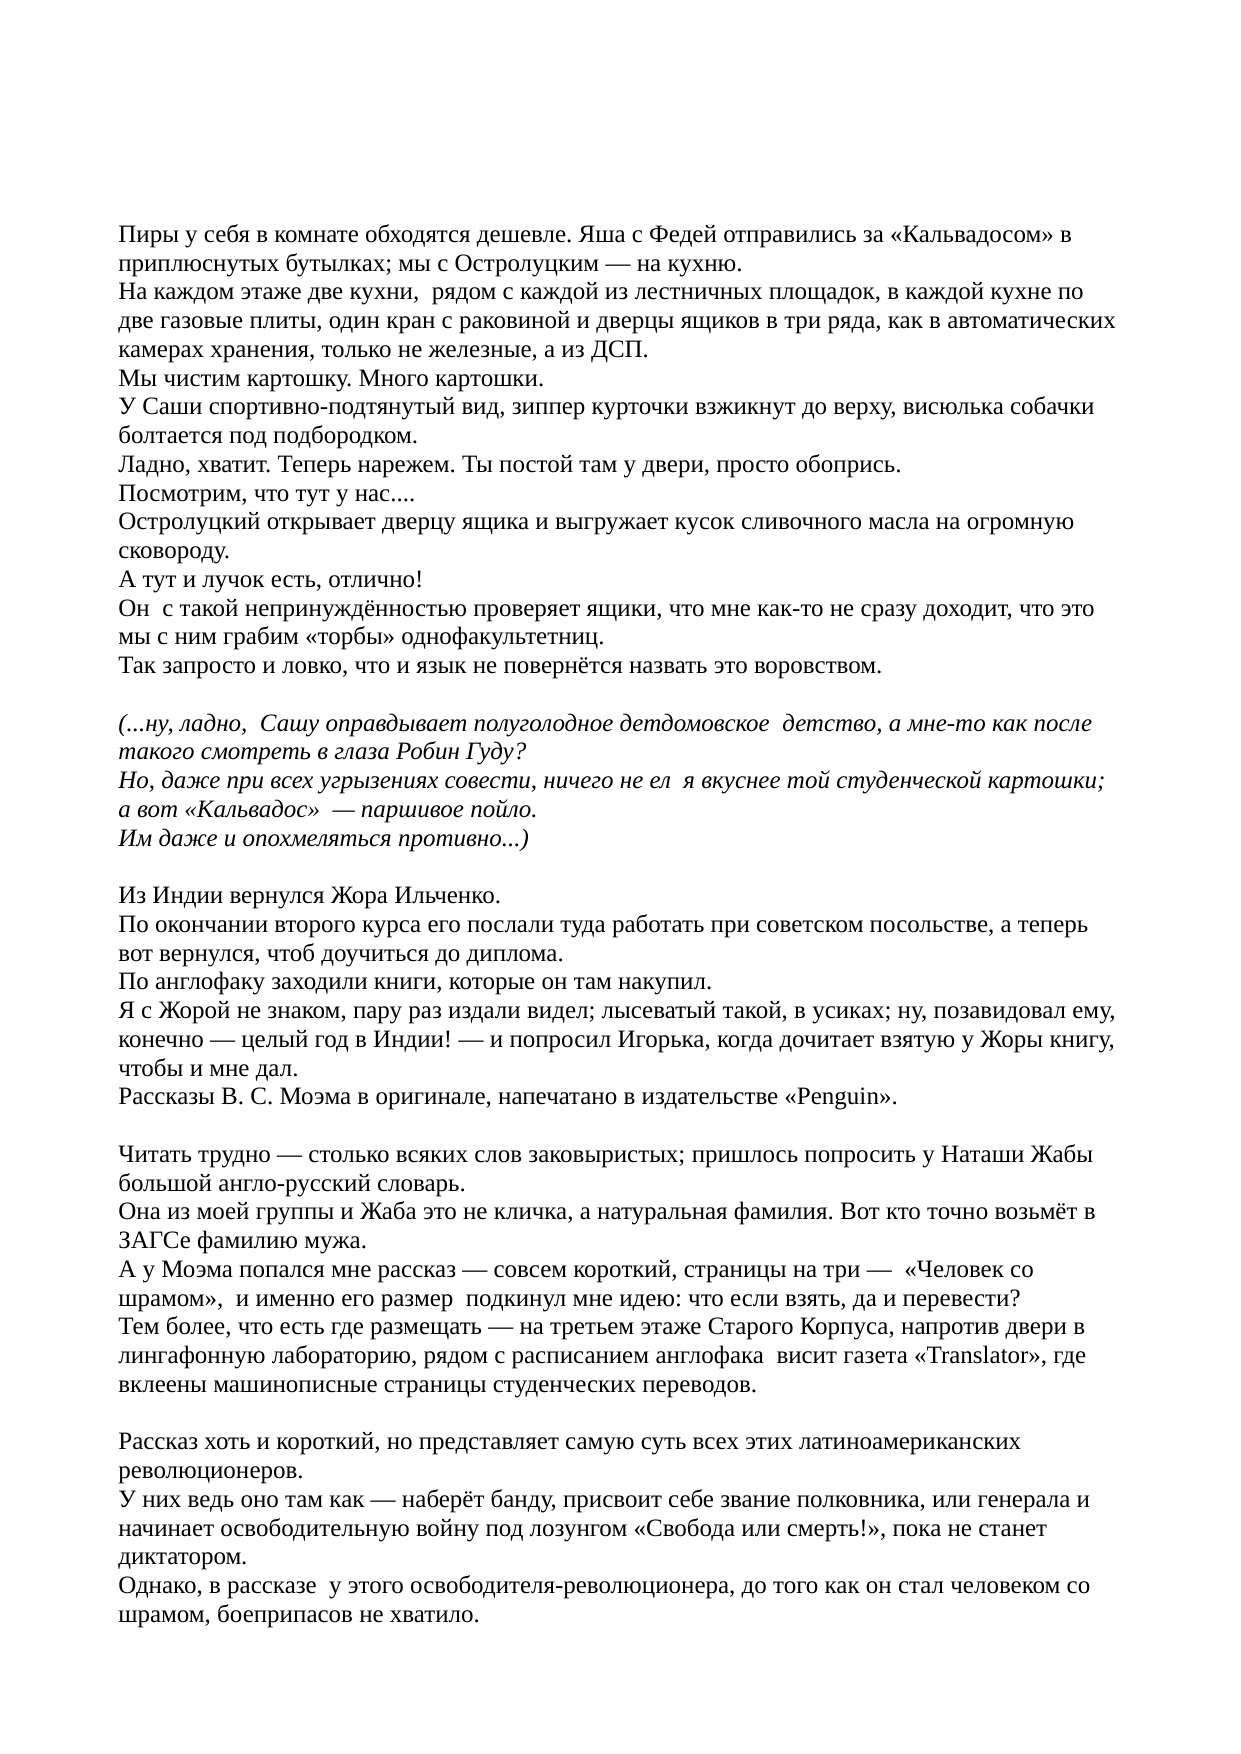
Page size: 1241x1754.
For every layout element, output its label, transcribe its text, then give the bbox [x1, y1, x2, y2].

text Остролуцкий открывает дверцу ящика и выгружает кусок сливочного масла на огромную сковороду. [118, 506, 1122, 564]
text У Саши спортивно-подтянутый вид, зиппер курточки взжикнут до верху, висюлька собачки болтается под подбородком. [118, 391, 1122, 449]
text По англофаку заходили книги, которые он там накупил. [118, 966, 1122, 995]
text Однако, в рассказе у этого освободителя-революционера, до того как он стал человеком со шрамом, боеприпасов не хватило. [118, 1570, 1122, 1628]
text Посмотрим, что тут у нас.... [118, 478, 1122, 506]
text Ладно, хватит. Теперь нарежем. Ты постой там у двери, просто обопрись. [118, 449, 1122, 478]
text Я с Жорой не знаком, пару раз издали видел; лысеватый такой, в усиках; ну, позавидовал ему, конечно — целый год в Индии! — и попросил Игорька, когда дочитает взятую у Жоры книгу, чтобы и мне дал. [118, 995, 1122, 1081]
text Из Индии вернулся Жора Ильченко. [118, 880, 1122, 909]
text Тем более, что есть где размещать — на третьем этаже Старого Корпуса, напротив двери в лингафонную лабораторию, рядом с расписанием англофака висит газета «Translator», где вклеены машинописные страницы студенческих переводов. [118, 1311, 1122, 1398]
text Так запросто и ловко, что и язык не повернётся назвать это воровством. [118, 650, 1122, 679]
text На каждом этаже две кухни, рядом с каждой из лестничных площадок, в каждой кухне по две газовые плиты, один кран с раковиной и дверцы ящиков в три ряда, как в автоматических камерах хранения, только не железные, а из ДСП. [118, 276, 1122, 363]
text Мы чистим картошку. Много картошки. [118, 363, 1122, 391]
text Пиры у себя в комнате обходятся дешевле. Яша с Федей отправились за «Кальвадосом» в приплюснутых бутылках; мы с Остролуцким — на кухню. [118, 219, 1122, 276]
text Рассказ хоть и короткий, но представляет самую суть всех этих латиноамериканских революционеров. [118, 1426, 1122, 1484]
text Читать трудно — столько всяких слов заковыристых; пришлось попросить у Наташи Жабы большой англо-русский словарь. [118, 1139, 1122, 1196]
text А тут и лучок есть, отлично! [118, 564, 1122, 593]
text Она из моей группы и Жаба это не кличка, а натуральная фамилия. Вот кто точно возьмёт в ЗАГСе фамилию мужа. [118, 1196, 1122, 1254]
text По окончании второго курса его послали туда работать при советском посольстве, а теперь вот вернулся, чтоб доучиться до диплома. [118, 909, 1122, 966]
text Им даже и опохмеляться противно...) [118, 823, 1122, 851]
text (...ну, ладно, Сашу оправдывает полуголодное детдомовское детство, а мне-то как после такого смотреть в глаза Робин Гуду? [118, 708, 1122, 765]
text Он с такой непринуждённостью проверяет ящики, что мне как-то не сразу доходит, что это мы с ним грабим «торбы» однофакультетниц. [118, 593, 1122, 650]
text Рассказы В. С. Моэма в оригинале, напечатано в издательстве «Penguin». [118, 1081, 1122, 1110]
text У них ведь оно там как — наберёт банду, присвоит себе звание полковника, или генерала и начинает освободительную войну под лозунгом «Свобода или смерть!», пока не станет диктатором. [118, 1484, 1122, 1570]
text А у Моэма попался мне рассказ — совсем короткий, страницы на три — «Человек со шрамом», и именно его размер подкинул мне идею: что если взять, да и перевести? [118, 1254, 1122, 1311]
text Но, даже при всех угрызениях совести, ничего не ел я вкуснее той студенческой картошки; а вот «Кальвадос» — паршивое пойло. [118, 765, 1122, 823]
